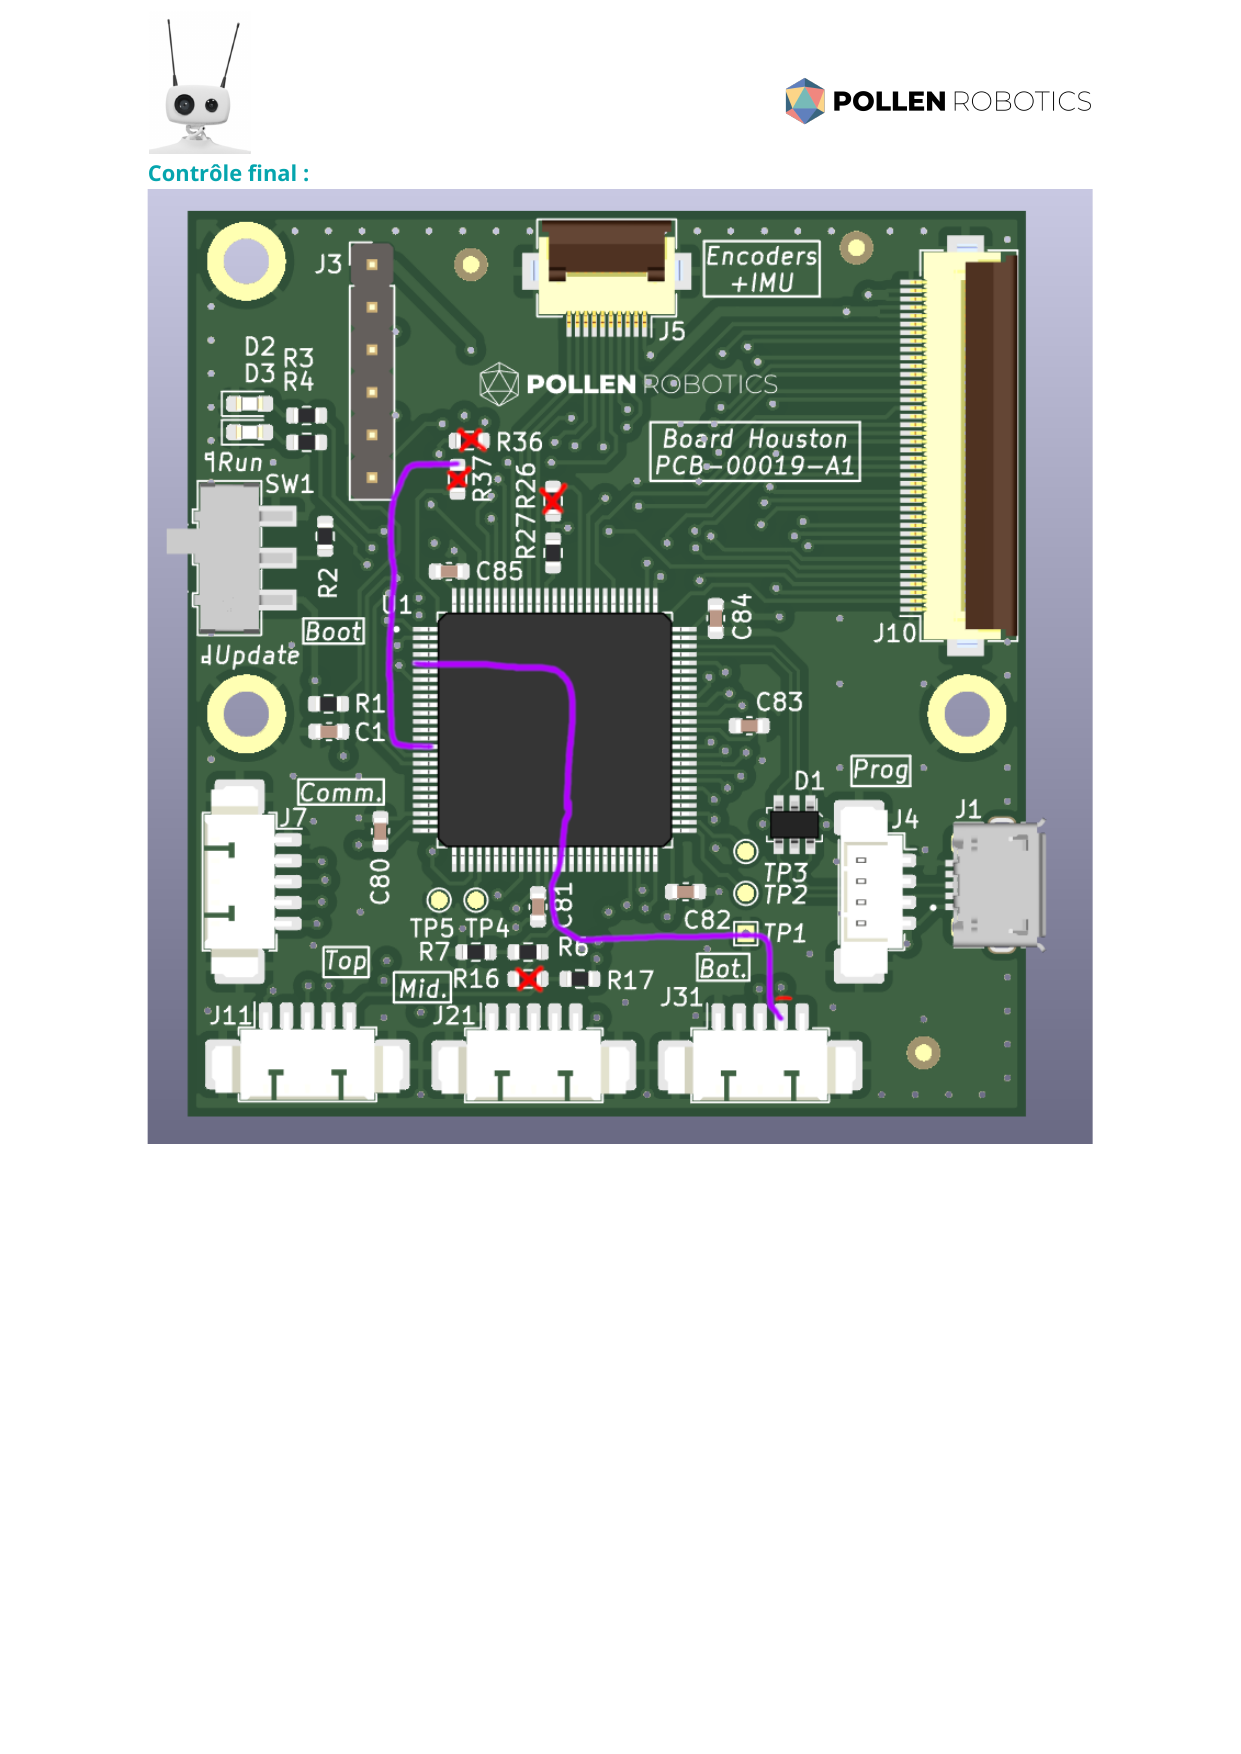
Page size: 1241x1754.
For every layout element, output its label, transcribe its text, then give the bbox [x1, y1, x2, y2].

subtitle Contrôle final : [148, 158, 1093, 187]
picture [147, 189, 1093, 1144]
picture [149, 11, 251, 154]
picture [785, 73, 1093, 129]
